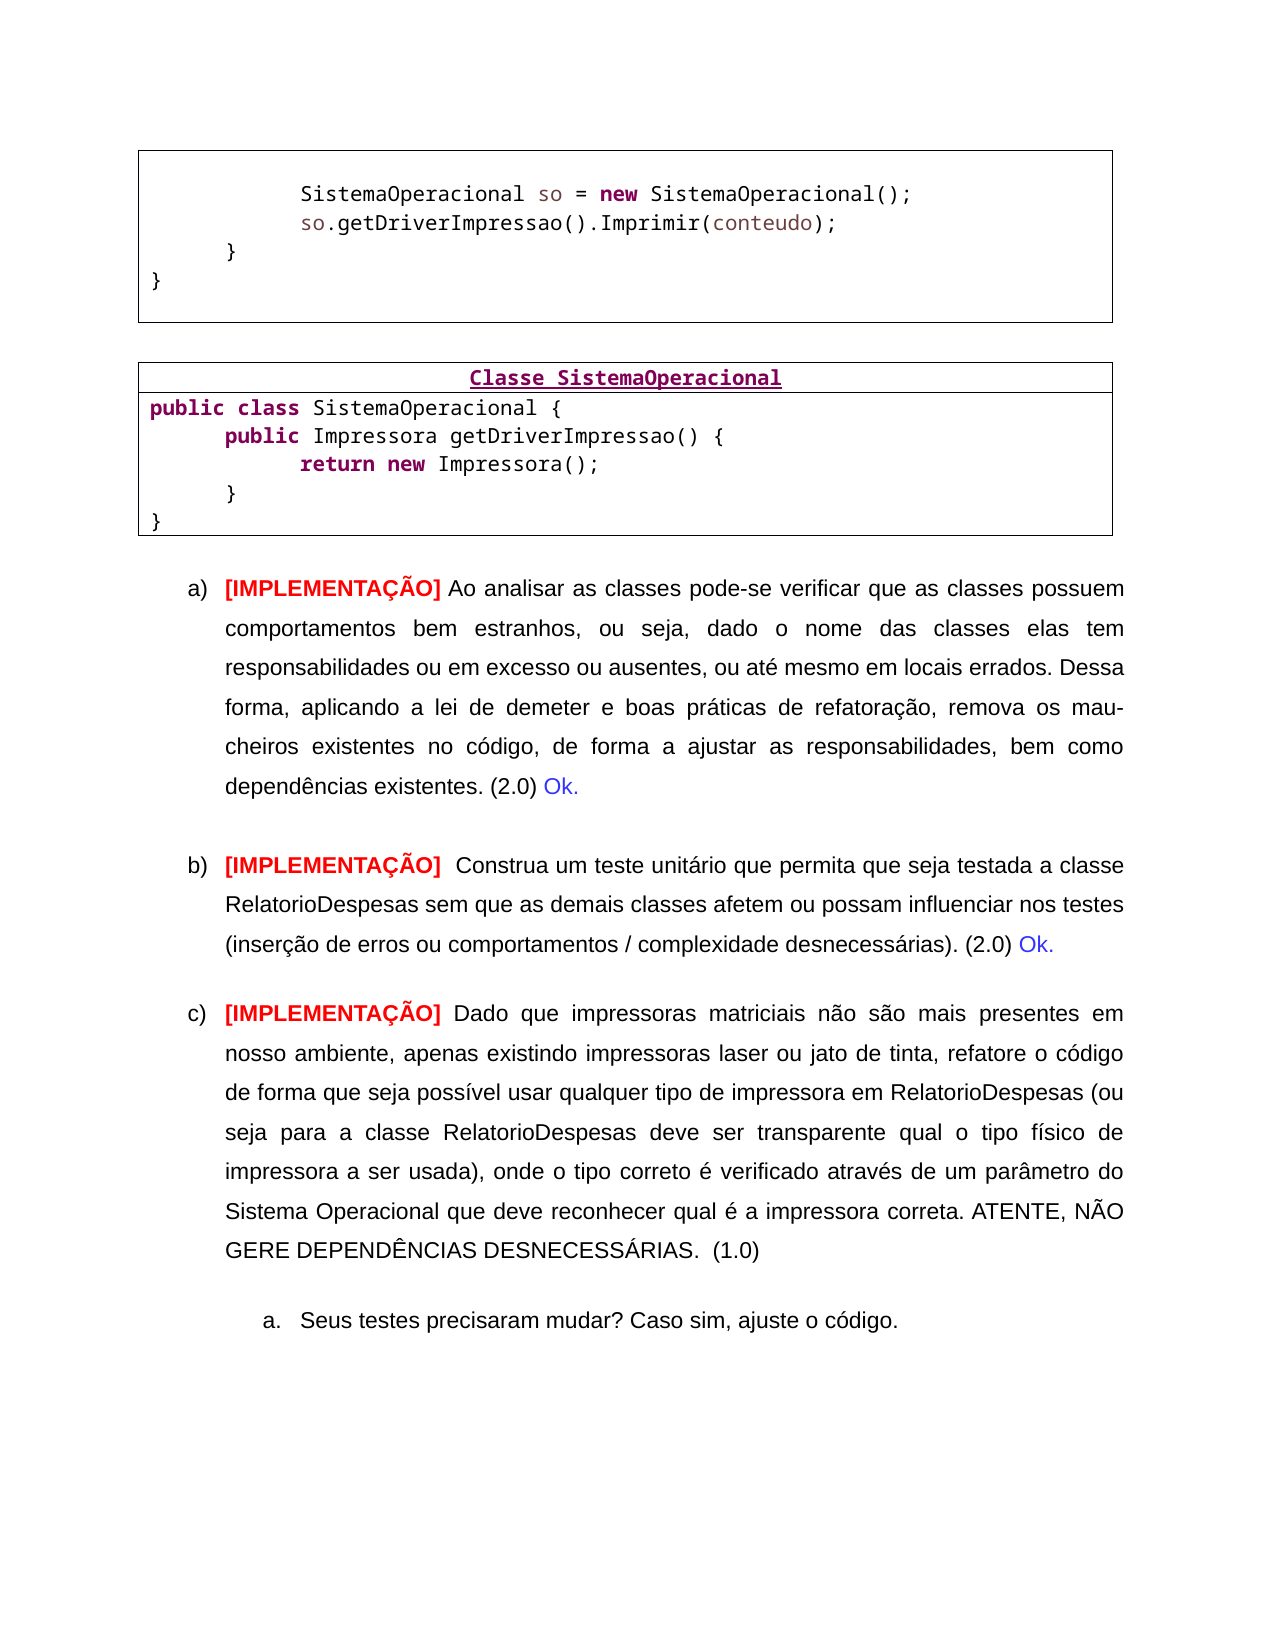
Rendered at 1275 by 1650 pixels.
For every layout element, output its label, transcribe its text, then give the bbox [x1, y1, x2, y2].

list [IMPLEMENTAÇÃO] Dado que impressoras matriciais não são mais presentes em nosso ambiente, apenas existindo impressoras laser ou jato de tinta, refatore o código de forma que seja possível usar qualquer tipo de impressora em RelatorioDespesas (ou seja para a classe RelatorioDespesas deve ser transparente qual o tipo físico de impressora a ser usada), onde o tipo correto é verificado através de um parâmetro do Sistema Operacional que deve reconhecer qual é a impressora correta. ATENTE, NÃO GERE DEPENDÊNCIAS DESNECESSÁRIAS. (1.0) [187, 1000, 1125, 1264]
table_cell SistemaOperacional so = new SistemaOperacional(); so.getDriverImpressao().Imprimir(conteudo); } } [139, 151, 1112, 322]
list Seus testes precisaram mudar? Caso sim, ajuste o código. [262, 1307, 1125, 1333]
list [IMPLEMENTAÇÃO] Construa um teste unitário que permita que seja testada a classe RelatorioDespesas sem que as demais classes afetem ou possam influenciar nos testes (inserção de erros ou comportamentos / complexidade desnecessárias). (2.0) Ok. [187, 852, 1125, 957]
table_header Classe SistemaOperacional [139, 363, 1112, 392]
table_cell public class SistemaOperacional { public Impressora getDriverImpressao() { return new Impressora(); } } [139, 393, 1112, 535]
list [IMPLEMENTAÇÃO] Ao analisar as classes pode-se verificar que as classes possuem comportamentos bem estranhos, ou seja, dado o nome das classes elas tem responsabilidades ou em excesso ou ausentes, ou até mesmo em locais errados. Dessa forma, aplicando a lei de demeter e boas práticas de refatoração, remova os mau-cheiros existentes no código, de forma a ajustar as responsabilidades, bem como dependências existentes. (2.0) Ok. [187, 575, 1125, 799]
